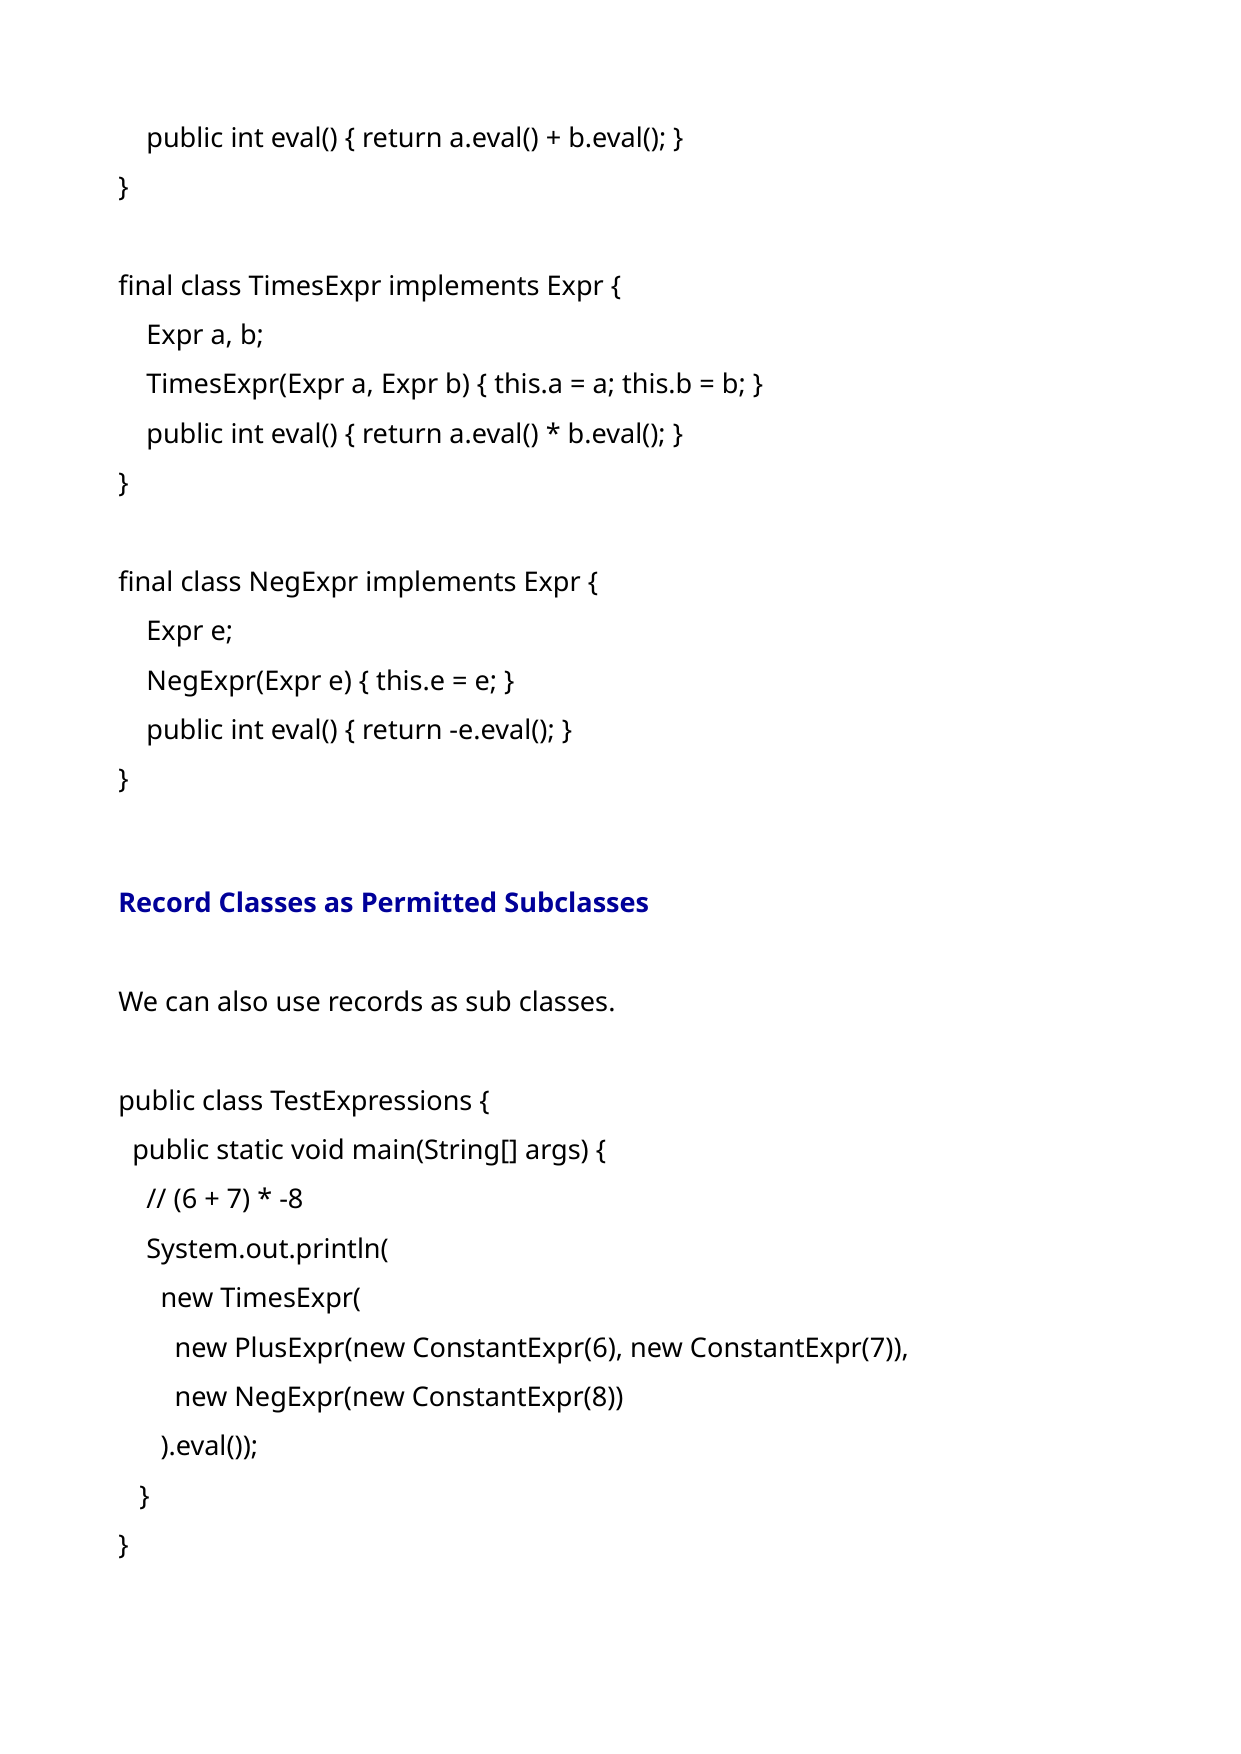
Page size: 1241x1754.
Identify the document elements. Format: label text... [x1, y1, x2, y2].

text } [118, 1526, 1122, 1562]
subtitle Record Classes as Permitted Subclasses [118, 884, 1122, 921]
text new TimesExpr( [118, 1279, 1122, 1316]
text public int eval() { return a.eval() + b.eval(); } [118, 118, 1122, 155]
text NegExpr(Expr e) { this.e = e; } [118, 661, 1122, 698]
text ).eval()); [118, 1427, 1122, 1464]
text } [118, 167, 1122, 204]
text } [118, 1476, 1122, 1513]
text new NegExpr(new ConstantExpr(8)) [118, 1377, 1122, 1414]
text } [118, 760, 1122, 797]
text public static void main(String[] args) { [118, 1131, 1122, 1167]
text System.out.println( [118, 1229, 1122, 1266]
text We can also use records as sub classes. [118, 982, 1122, 1019]
text Expr e; [118, 612, 1122, 649]
text final class TimesExpr implements Expr { [118, 266, 1122, 303]
text final class NegExpr implements Expr { [118, 562, 1122, 599]
text new PlusExpr(new ConstantExpr(6), new ConstantExpr(7)), [118, 1328, 1122, 1365]
text // (6 + 7) * -8 [118, 1180, 1122, 1217]
text public int eval() { return -e.eval(); } [118, 711, 1122, 747]
text } [118, 464, 1122, 501]
text public int eval() { return a.eval() * b.eval(); } [118, 414, 1122, 451]
text public class TestExpressions { [118, 1081, 1122, 1118]
text Expr a, b; [118, 316, 1122, 352]
text TimesExpr(Expr a, Expr b) { this.a = a; this.b = b; } [118, 365, 1122, 402]
